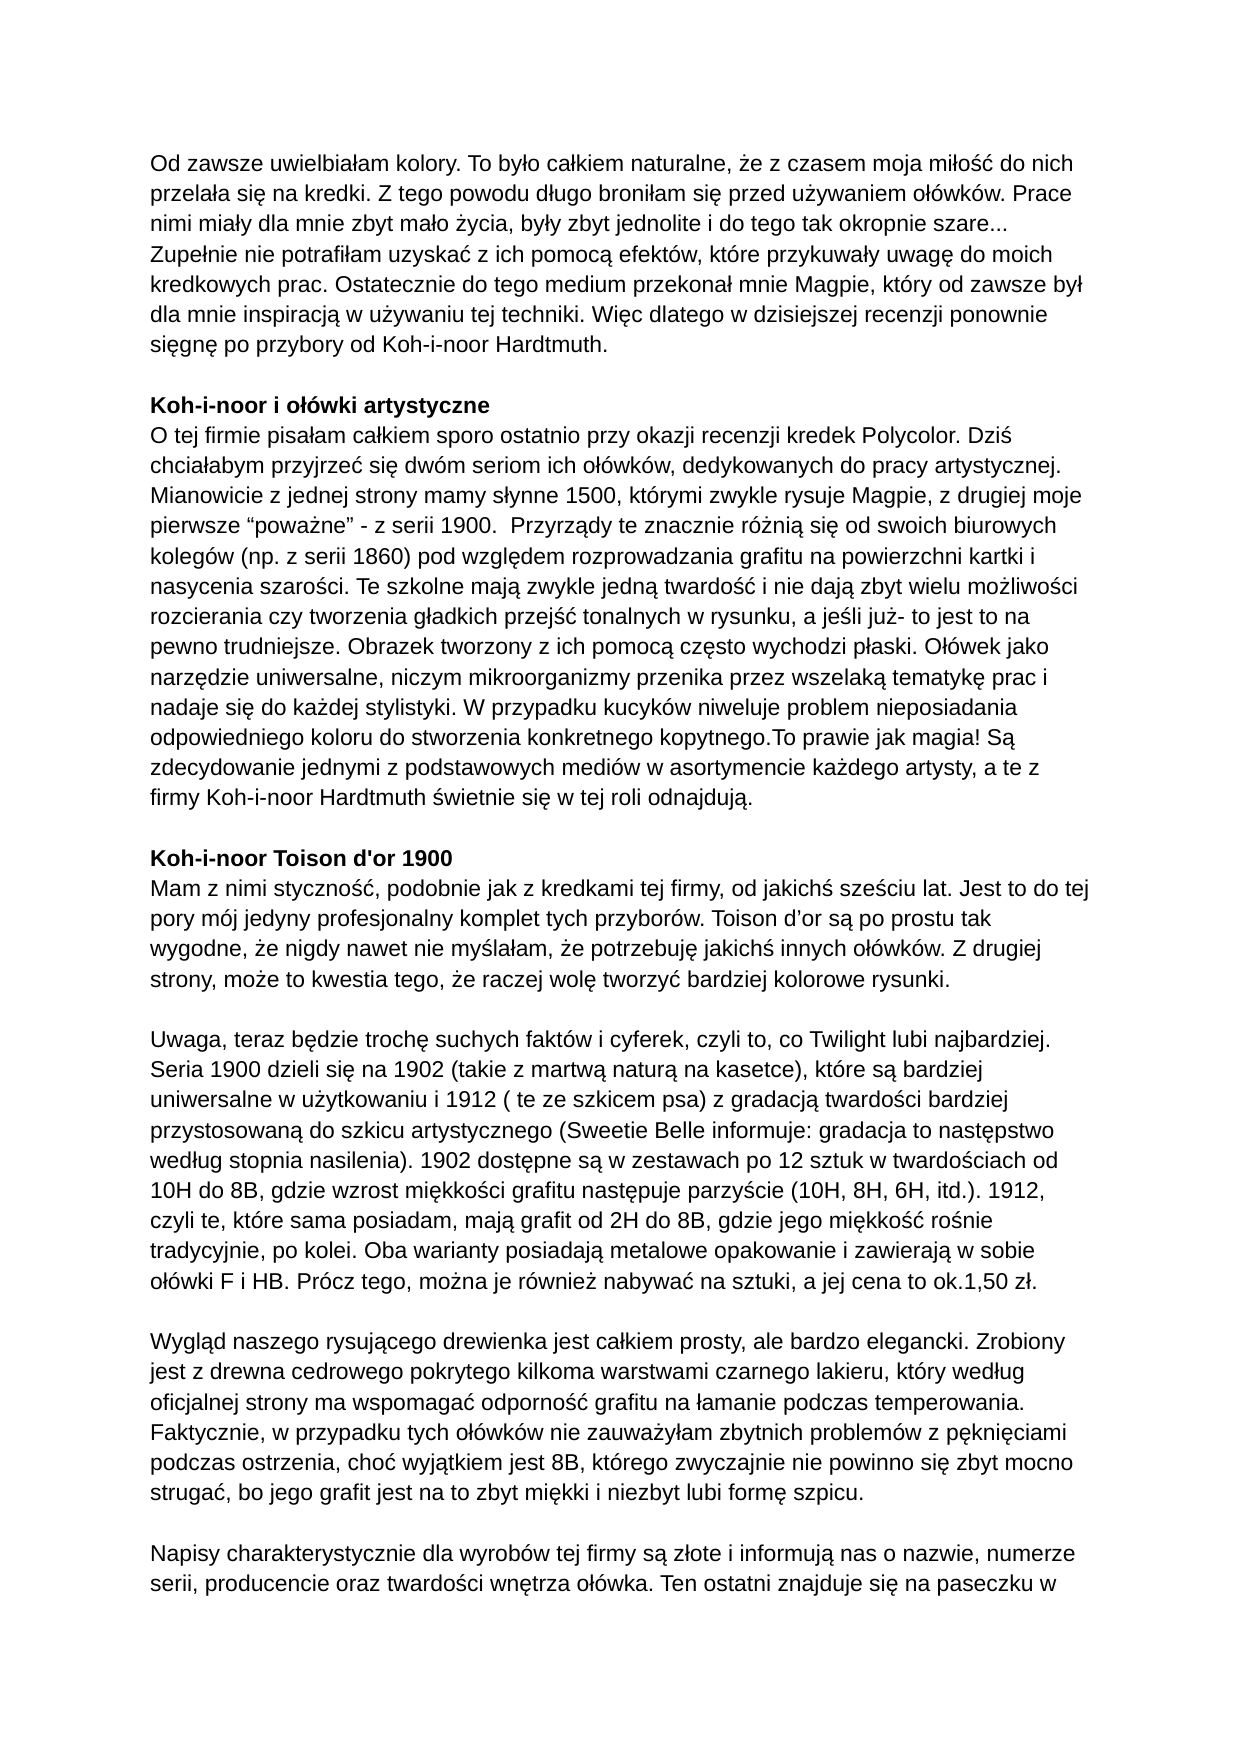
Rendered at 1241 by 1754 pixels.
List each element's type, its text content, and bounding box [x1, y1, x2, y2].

text Seria 1900 dzieli się na 1902 (takie z martwą naturą na kasetce), które są bardziej uniwersalne w użytkowaniu i 1912 ( te ze szkicem psa) z gradacją twardości bardziej przystosowaną do szkicu artystycznego (Sweetie Belle informuje: gradacja to następstwo według stopnia nasilenia). 1902 dostępne są w zestawach po 12 sztuk w twardościach od 10H do 8B, gdzie wzrost miękkości grafitu następuje parzyście (10H, 8H, 6H, itd.). 1912, czyli te, które sama posiadam, mają grafit od 2H do 8B, gdzie jego miękkość rośnie tradycyjnie, po kolei. Oba warianty posiadają metalowe opakowanie i zawierają w sobie ołówki F i HB. Prócz tego, można je również nabywać na sztuki, a jej cena to ok.1,50 zł. [150, 1056, 1090, 1294]
text Uwaga, teraz będzie trochę suchych faktów i cyferek, czyli to, co Twilight lubi najbardziej. [150, 1026, 1090, 1052]
text Koh-i-noor i ołówki artystyczne O tej firmie pisałam całkiem sporo ostatnio przy okazji recenzji kredek Polycolor. Dziś chciałabym przyjrzeć się dwóm seriom ich ołówków, dedykowanych do pracy artystycznej. Mianowicie z jednej strony mamy słynne 1500, którymi zwykle rysuje Magpie, z drugiej moje pierwsze “poważne” - z serii 1900. Przyrządy te znacznie różnią się od swoich biurowych kolegów (np. z serii 1860) pod względem rozprowadzania grafitu na powierzchni kartki i nasycenia szarości. Te szkolne mają zwykle jedną twardość i nie dają zbyt wielu możliwości rozcierania czy tworzenia gładkich przejść tonalnych w rysunku, a jeśli już- to jest to na pewno trudniejsze. Obrazek tworzony z ich pomocą często wychodzi płaski. Ołówek jako narzędzie uniwersalne, niczym mikroorganizmy przenika przez wszelaką tematykę prac i nadaje się do każdej stylistyki. W przypadku kucyków niweluje problem nieposiadania odpowiedniego koloru do stworzenia konkretnego kopytnego.To prawie jak magia! Są zdecydowanie jednymi z podstawowych mediów w asortymencie każdego artysty, a te z firmy Koh-i-noor Hardtmuth świetnie się w tej roli odnajdują. [150, 392, 1090, 811]
text Mam z nimi styczność, podobnie jak z kredkami tej firmy, od jakichś sześciu lat. Jest to do tej pory mój jedyny profesjonalny komplet tych przyborów. Toison d’or są po prostu tak wygodne, że nigdy nawet nie myślałam, że potrzebuję jakichś innych ołówków. Z drugiej strony, może to kwestia tego, że raczej wolę tworzyć bardziej kolorowe rysunki. [150, 875, 1090, 992]
text Koh-i-noor Toison d'or 1900 [150, 845, 1090, 871]
text Od zawsze uwielbiałam kolory. To było całkiem naturalne, że z czasem moja miłość do nich przelała się na kredki. Z tego powodu długo broniłam się przed używaniem ołówków. Prace nimi miały dla mnie zbyt mało życia, były zbyt jednolite i do tego tak okropnie szare... Zupełnie nie potrafiłam uzyskać z ich pomocą efektów, które przykuwały uwagę do moich kredkowych prac. Ostatecznie do tego medium przekonał mnie Magpie, który od zawsze był dla mnie inspiracją w używaniu tej techniki. Więc dlatego w dzisiejszej recenzji ponownie sięgnę po przybory od Koh-i-noor Hardtmuth. [150, 150, 1090, 358]
text Napisy charakterystycznie dla wyrobów tej firmy są złote i informują nas o nazwie, numerze serii, producencie oraz twardości wnętrza ołówka. Ten ostatni znajduje się na paseczku w [150, 1539, 1090, 1596]
text Wygląd naszego rysującego drewienka jest całkiem prosty, ale bardzo elegancki. Zrobiony jest z drewna cedrowego pokrytego kilkoma warstwami czarnego lakieru, który według oficjalnej strony ma wspomagać odporność grafitu na łamanie podczas temperowania. Faktycznie, w przypadku tych ołówków nie zauważyłam zbytnich problemów z pęknięciami podczas ostrzenia, choć wyjątkiem jest 8B, którego zwyczajnie nie powinno się zbyt mocno strugać, bo jego grafit jest na to zbyt miękki i niezbyt lubi formę szpicu. [150, 1328, 1090, 1506]
